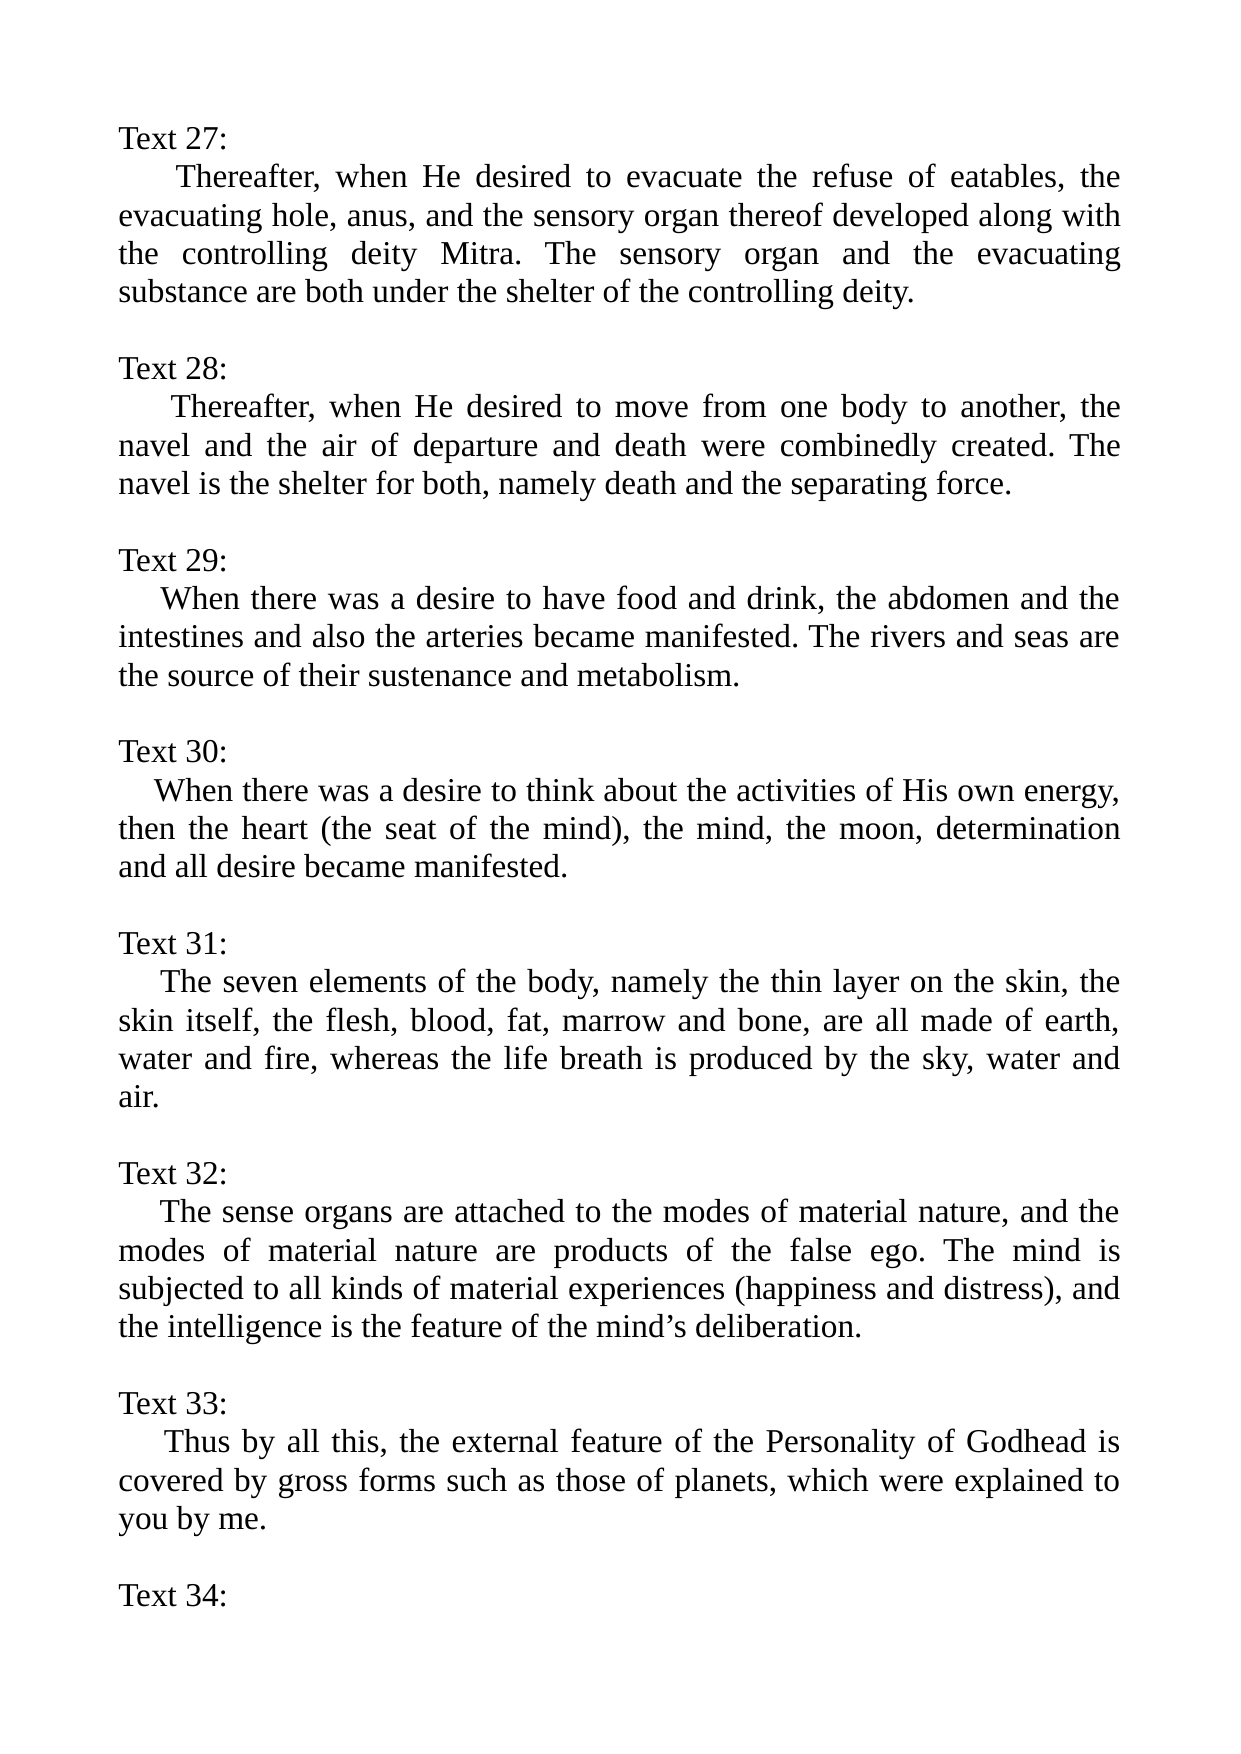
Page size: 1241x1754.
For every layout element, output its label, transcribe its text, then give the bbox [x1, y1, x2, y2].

text Text 28: [118, 348, 1122, 386]
text Thereafter, when He desired to evacuate the refuse of eatables, the evacuating hole, anus, and the sensory organ thereof developed along with the controlling deity Mitra. The sensory organ and the evacuating substance are both under the shelter of the controlling deity. [118, 156, 1122, 310]
text Text 31: [118, 923, 1122, 961]
text The seven elements of the body, namely the thin layer on the skin, the skin itself, the flesh, blood, fat, marrow and bone, are all made of earth, water and fire, whereas the life breath is produced by the sky, water and air. [118, 961, 1122, 1115]
text Text 30: [118, 731, 1122, 770]
text Text 34: [118, 1575, 1122, 1613]
text Thereafter, when He desired to move from one body to another, the navel and the air of departure and death were combinedly created. The navel is the shelter for both, namely death and the separating force. [118, 386, 1122, 501]
text When there was a desire to think about the activities of His own energy, then the heart (the seat of the mind), the mind, the moon, determination and all desire became manifested. [118, 770, 1122, 885]
text The sense organs are attached to the modes of material nature, and the modes of material nature are products of the false ego. The mind is subjected to all kinds of material experiences (happiness and distress), and the intelligence is the feature of the mind’s deliberation. [118, 1191, 1122, 1345]
text Text 29: [118, 540, 1122, 578]
text Text 32: [118, 1153, 1122, 1191]
text Text 27: [118, 118, 1122, 156]
text Thus by all this, the external feature of the Personality of Godhead is covered by gross forms such as those of planets, which were explained to you by me. [118, 1421, 1122, 1536]
text Text 33: [118, 1383, 1122, 1421]
text When there was a desire to have food and drink, the abdomen and the intestines and also the arteries became manifested. The rivers and seas are the source of their sustenance and metabolism. [118, 578, 1122, 693]
